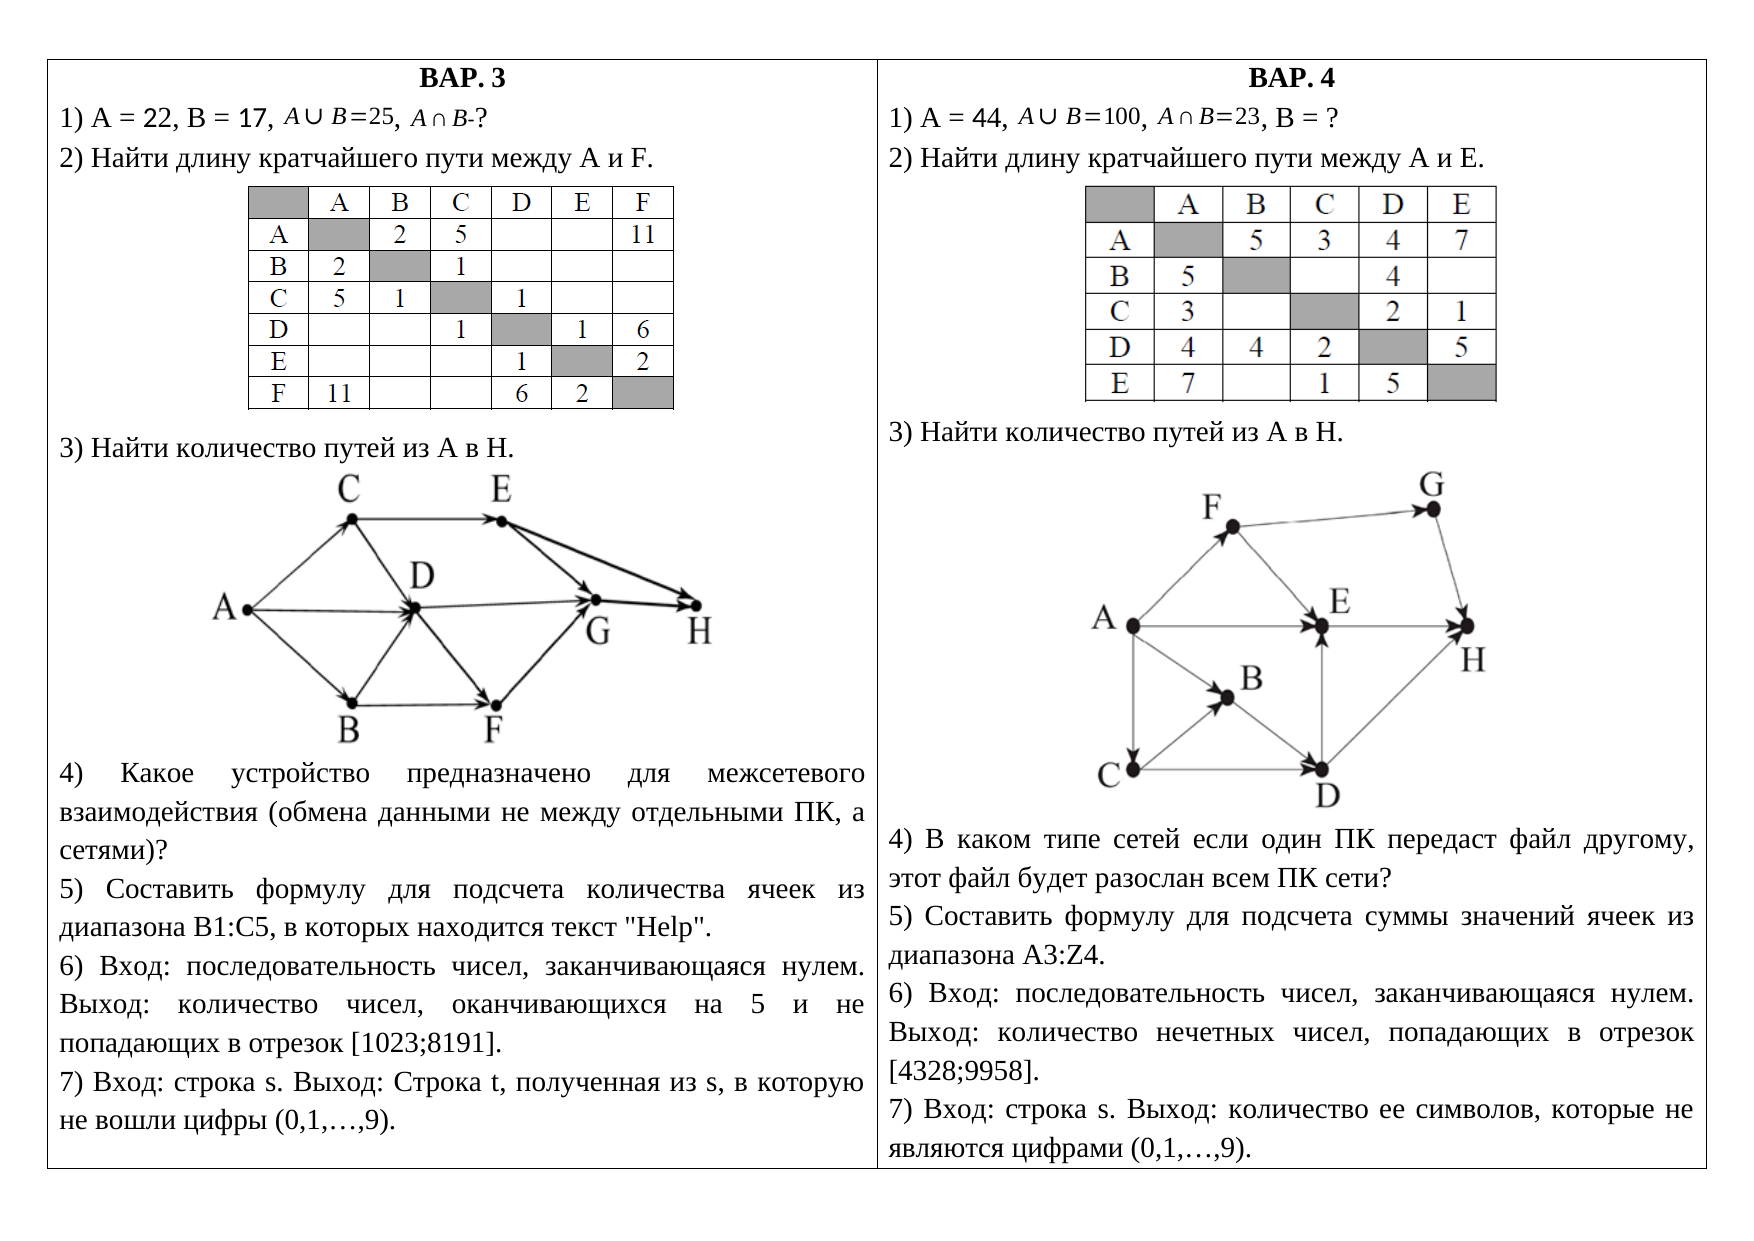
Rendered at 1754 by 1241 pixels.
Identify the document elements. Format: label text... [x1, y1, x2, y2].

picture [1075, 178, 1508, 410]
picture [241, 178, 684, 418]
picture [203, 468, 722, 752]
table_cell ВАР. 4 1) A = 44, , , B = ? 2) Найти длину кратчайшего пути между A и E. 3) Найти количество путей из A в H. 4) В каком типе сетей если один ПК передаст файл другому, этот файл будет разослан всем ПК сети? 5) Составить формулу для подсчета суммы значений ячеек из диапазона A3:Z4. 6) Вход: последовательность чисел, заканчивающаяся нулем. Выход: количество нечетных чисел, попадающих в отрезок [4328;9958]. 7) Вход: строка s. Выход: количество ее символов, которые не являются цифрами (0,1,…,9). [878, 60, 1706, 1168]
picture [1087, 452, 1496, 818]
table_cell ВАР. 3 1) A = 22, B = 17, , -? 2) Найти длину кратчайшего пути между A и F. 3) Найти количество путей из A в H. 4) Какое устройство предназначено для межсетевого взаимодействия (обмена данными не между отдельными ПК, а сетями)? 5) Составить формулу для подсчета количества ячеек из диапазона B1:C5, в которых находится текст "Help". 6) Вход: последовательность чисел, заканчивающаяся нулем. Выход: количество чисел, оканчивающихся на 5 и не попадающих в отрезок [1023;8191]. 7) Вход: строка s. Выход: Строка t, полученная из s, в которую не вошли цифры (0,1,…,9). [48, 60, 877, 1168]
